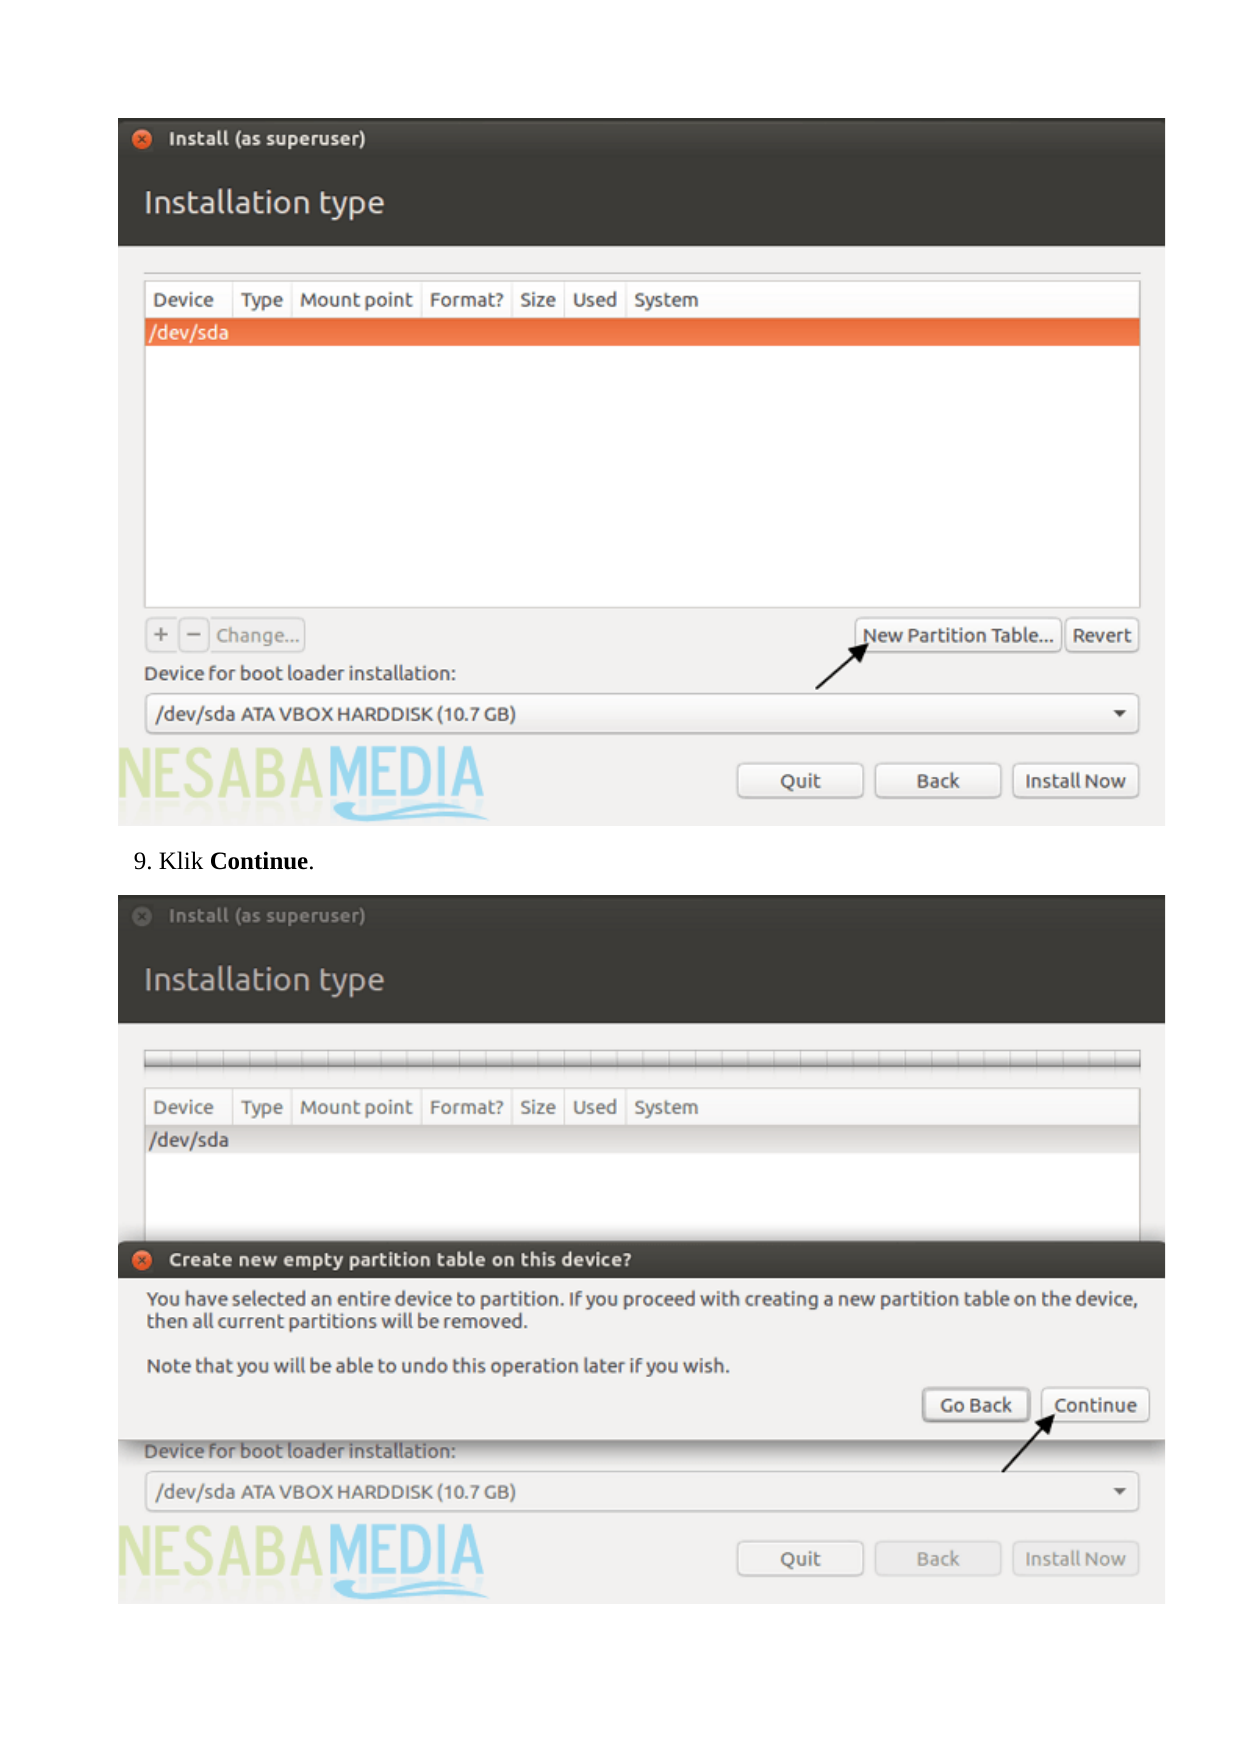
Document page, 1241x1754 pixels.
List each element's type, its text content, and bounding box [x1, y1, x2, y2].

text 9. Klik Continue. [134, 846, 1106, 875]
picture [118, 895, 1166, 1604]
picture [118, 118, 1166, 826]
